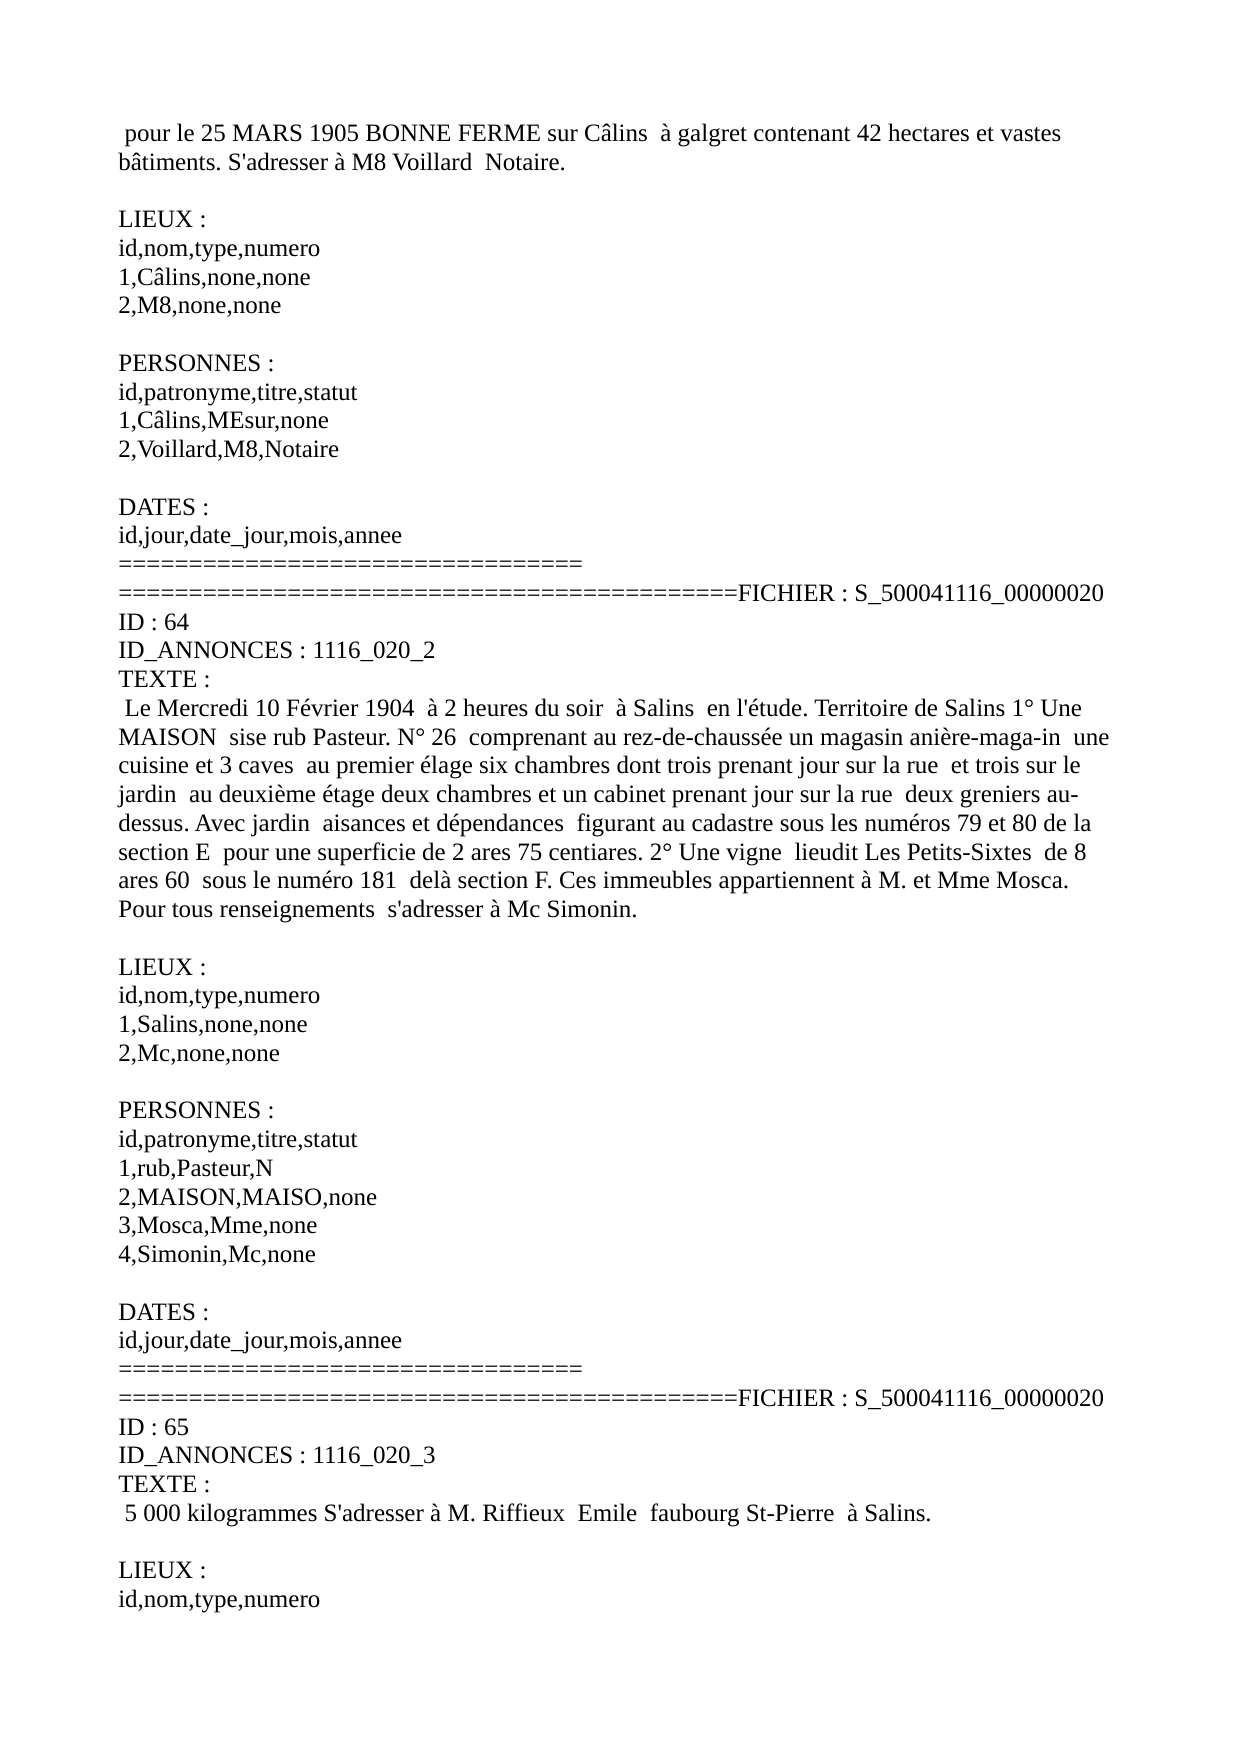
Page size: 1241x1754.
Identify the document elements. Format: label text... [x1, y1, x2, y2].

text ID : 65 [118, 1412, 1122, 1441]
text TEXTE : [118, 1469, 1122, 1498]
text pour le 25 MARS 1905 BONNE FERME sur Câlins à galgret contenant 42 hectares et vastes bâtiments. S'adresser à M8 Voillard Notaire. [118, 118, 1122, 176]
text 2,Voillard,M8,Notaire [118, 434, 1122, 463]
text id,jour,date_jour,mois,annee [118, 1326, 1122, 1354]
text ID : 64 [118, 607, 1122, 636]
text 1,Salins,none,none [118, 1009, 1122, 1038]
text ================================= [118, 549, 1122, 578]
text 1,Câlins,MEsur,none [118, 406, 1122, 434]
text Le Mercredi 10 Février 1904 à 2 heures du soir à Salins en l'étude. Territoire de Salins 1° Une MAISON sise rub Pasteur. N° 26 comprenant au rez-de-chaussée un magasin anière-maga-in une cuisine et 3 caves au premier élage six chambres dont trois prenant jour sur la rue et trois sur le jardin au deuxième étage deux chambres et un cabinet prenant jour sur la rue deux greniers au-dessus. Avec jardin aisances et dépendances figurant au cadastre sous les numéros 79 et 80 de la section E pour une superficie de 2 ares 75 centiares. 2° Une vigne lieudit Les Petits-Sixtes de 8 ares 60 sous le numéro 181 delà section F. Ces immeubles appartiennent à M. et Mme Mosca. Pour tous renseignements s'adresser à Mc Simonin. [118, 693, 1122, 923]
text 2,Mc,none,none [118, 1038, 1122, 1067]
text 4,Simonin,Mc,none [118, 1239, 1122, 1268]
text id,nom,type,numero [118, 233, 1122, 262]
text 1,rub,Pasteur,N [118, 1153, 1122, 1182]
text LIEUX : [118, 952, 1122, 981]
text DATES : [118, 1297, 1122, 1326]
text id,patronyme,titre,statut [118, 377, 1122, 406]
text id,patronyme,titre,statut [118, 1124, 1122, 1153]
text ============================================FICHIER : S_500041116_00000020 [118, 578, 1122, 607]
text DATES : [118, 492, 1122, 521]
text ================================= [118, 1354, 1122, 1383]
text ID_ANNONCES : 1116_020_3 [118, 1441, 1122, 1469]
text TEXTE : [118, 664, 1122, 693]
text 2,MAISON,MAISO,none [118, 1182, 1122, 1211]
text PERSONNES : [118, 1096, 1122, 1124]
text 1,Câlins,none,none [118, 262, 1122, 291]
text PERSONNES : [118, 348, 1122, 377]
text ID_ANNONCES : 1116_020_2 [118, 636, 1122, 664]
text LIEUX : [118, 204, 1122, 233]
text 3,Mosca,Mme,none [118, 1211, 1122, 1239]
text id,nom,type,numero [118, 1584, 1122, 1613]
text 2,M8,none,none [118, 291, 1122, 319]
text id,nom,type,numero [118, 981, 1122, 1009]
text id,jour,date_jour,mois,annee [118, 521, 1122, 549]
text 5 000 kilogrammes S'adresser à M. Riffieux Emile faubourg St-Pierre à Salins. [118, 1498, 1122, 1527]
text ============================================FICHIER : S_500041116_00000020 [118, 1383, 1122, 1412]
text LIEUX : [118, 1556, 1122, 1584]
